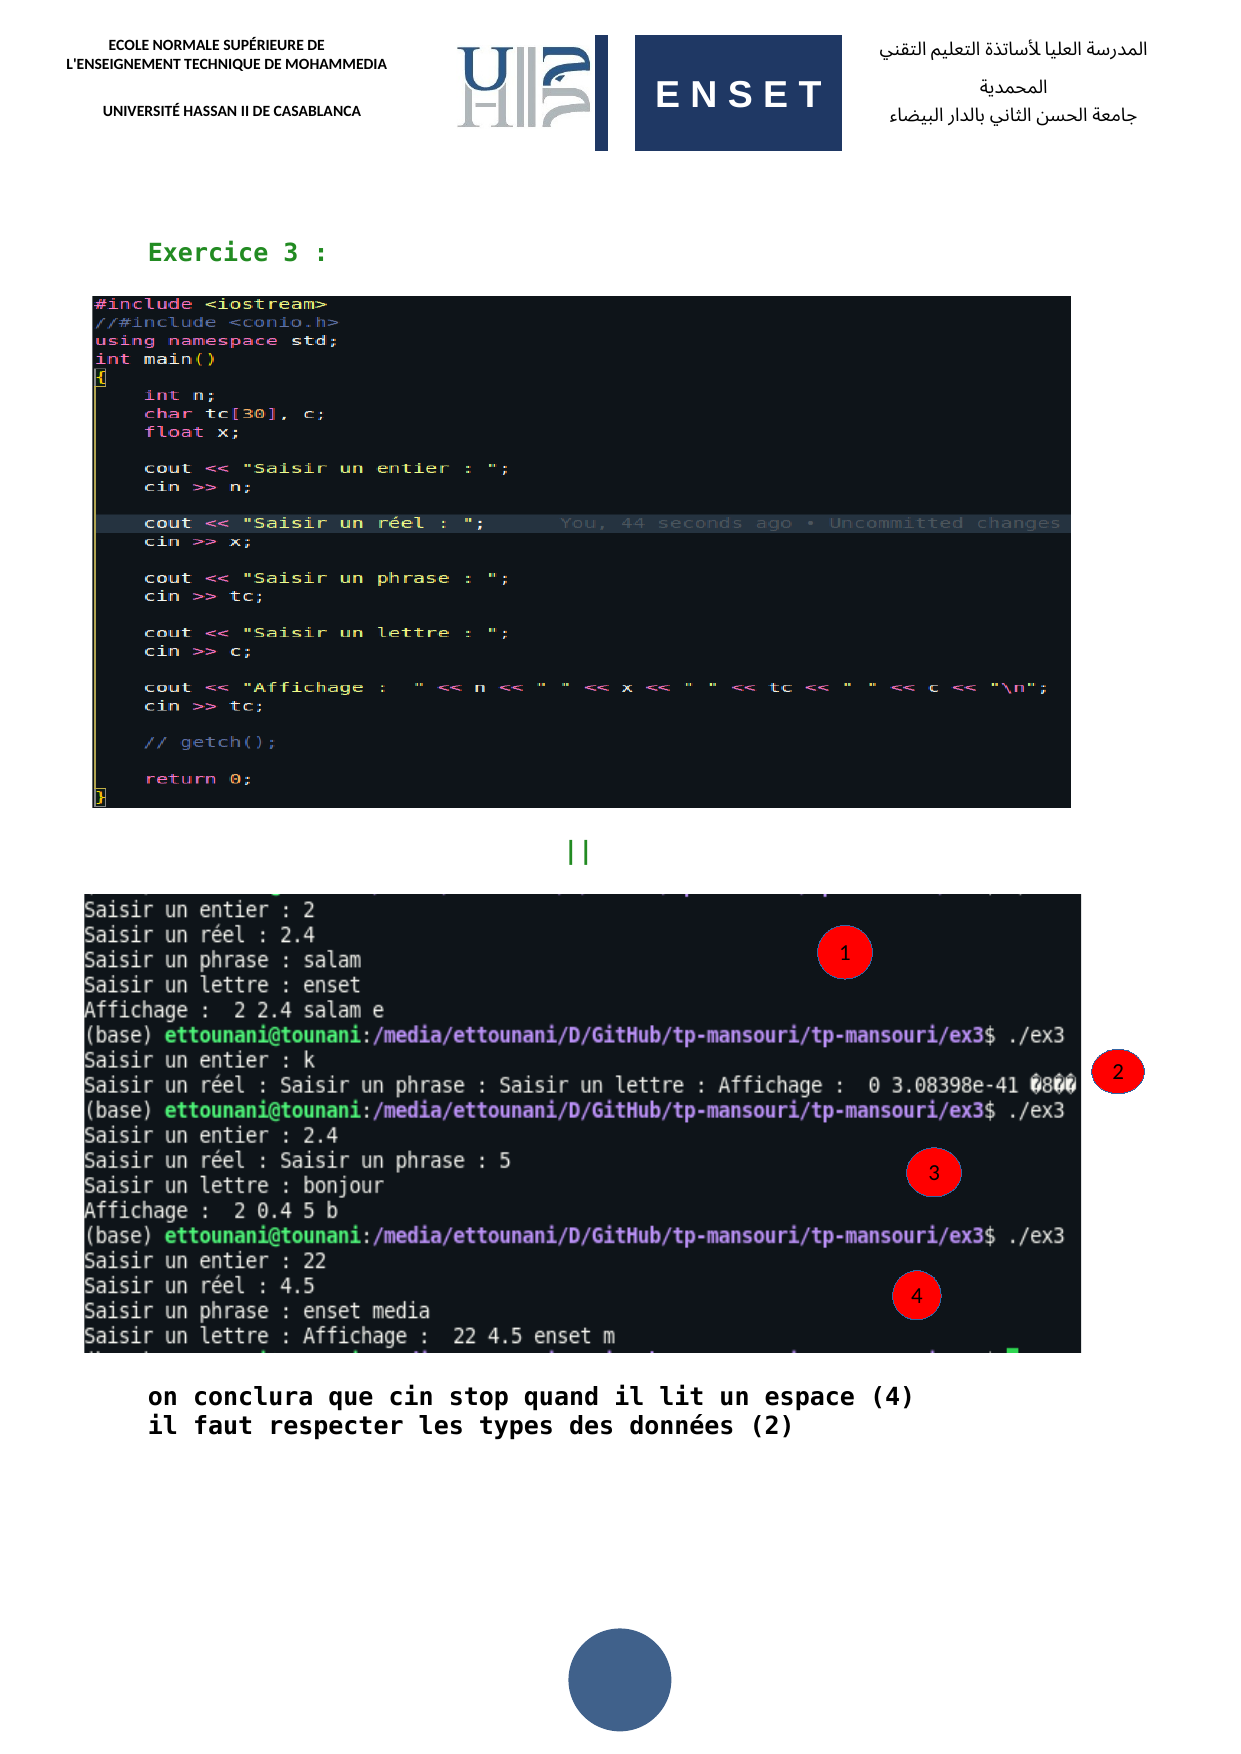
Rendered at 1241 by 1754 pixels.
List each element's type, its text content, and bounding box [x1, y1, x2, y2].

picture [84, 894, 1082, 1353]
picture [456, 45, 592, 129]
picture [92, 296, 1071, 808]
text || [148, 296, 1093, 866]
text on conclura que cin stop quand il lit un espace (4) il faut respecter les types des données (2) [148, 895, 1093, 1440]
text Exercice 3 : [148, 238, 1093, 267]
